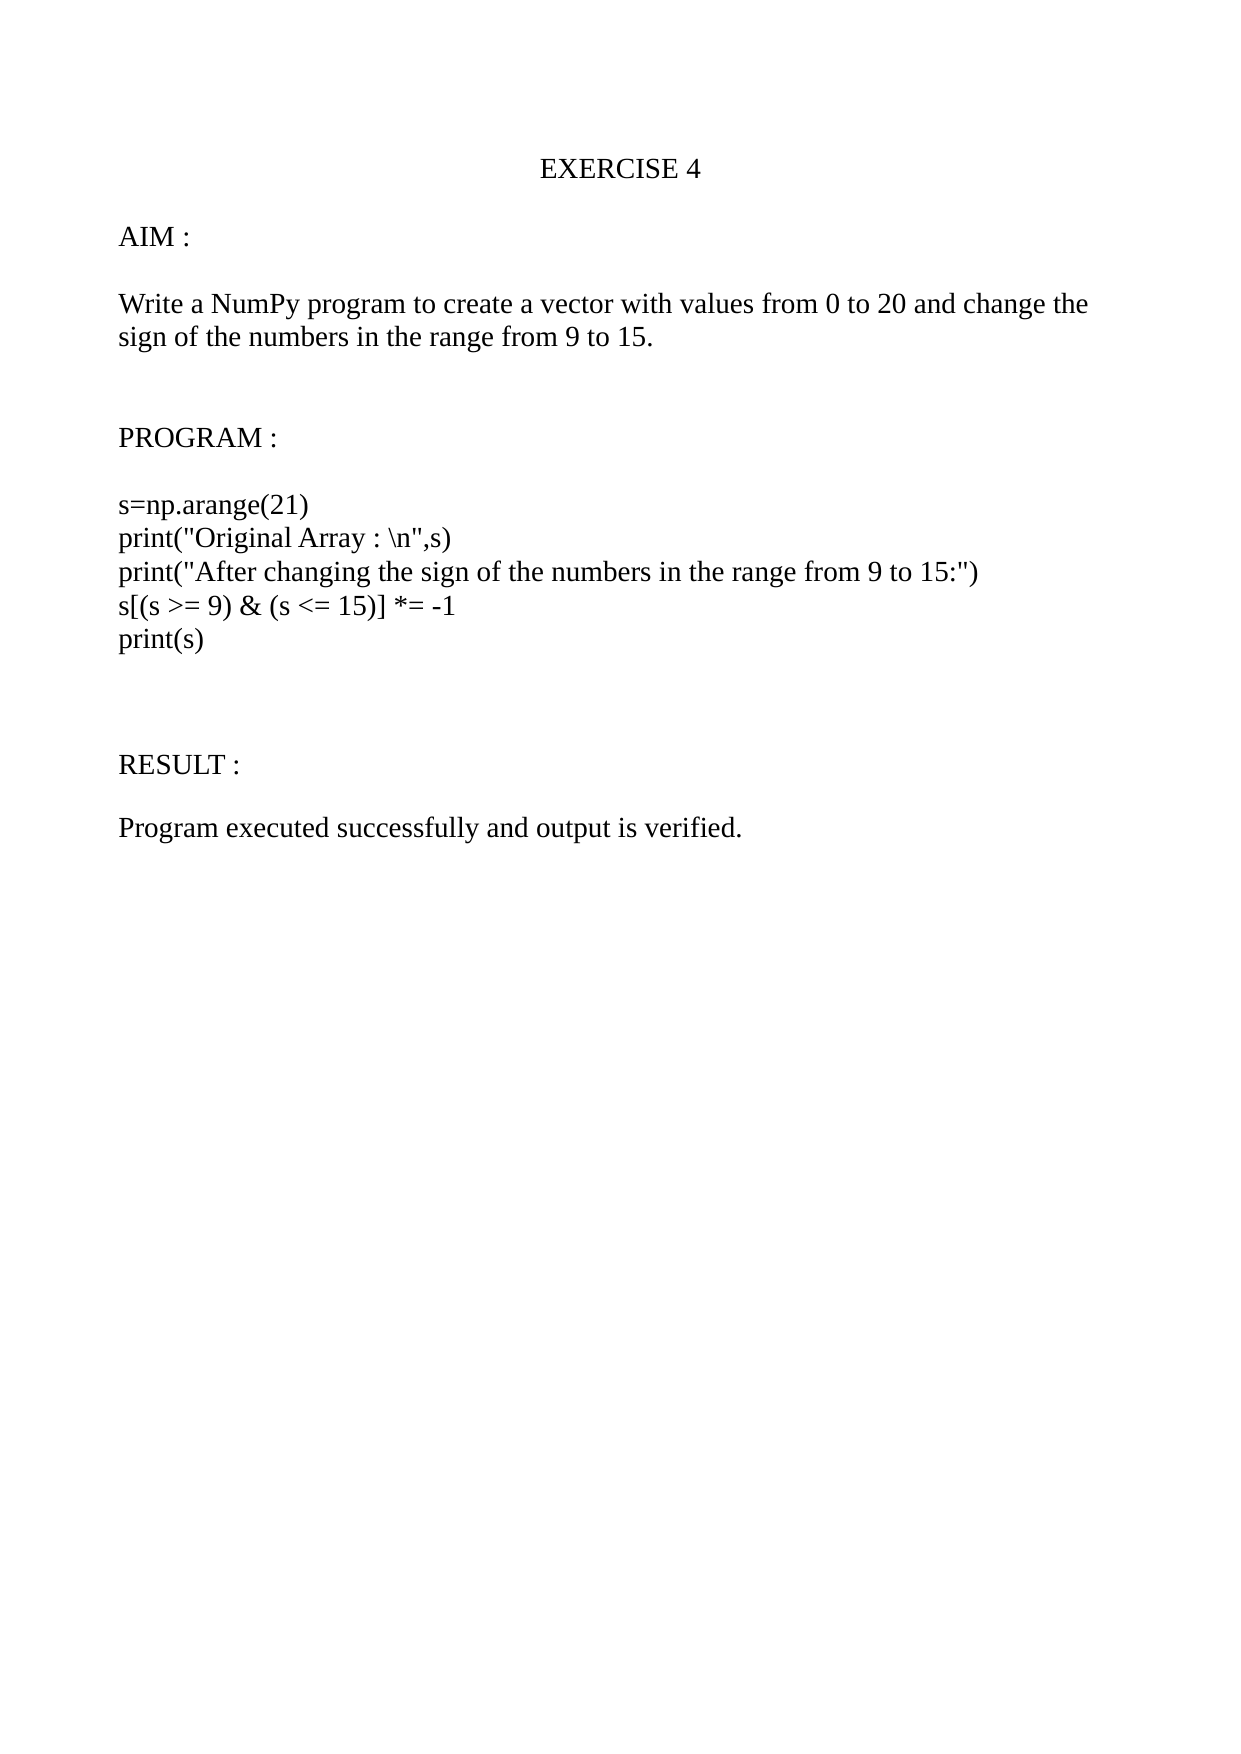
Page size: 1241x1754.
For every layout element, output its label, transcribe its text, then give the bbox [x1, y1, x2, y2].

text RESULT : [118, 747, 1122, 781]
text Program executed successfully and output is verified. [118, 810, 1122, 844]
text Write a NumPy program to create a vector with values from 0 to 20 and change the sign of the numbers in the range from 9 to 15. [118, 286, 1122, 353]
text PROGRAM : [118, 420, 1122, 487]
text print(s) [118, 621, 1122, 655]
text s[(s >= 9) & (s <= 15)] *= -1 [118, 588, 1122, 621]
text print("Original Array : \n",s) [118, 521, 1122, 554]
text EXERCISE 4 [118, 152, 1122, 185]
text s=np.arange(21) [118, 487, 1122, 521]
text print("After changing the sign of the numbers in the range from 9 to 15:") [118, 554, 1122, 588]
text AIM : [118, 219, 1122, 252]
